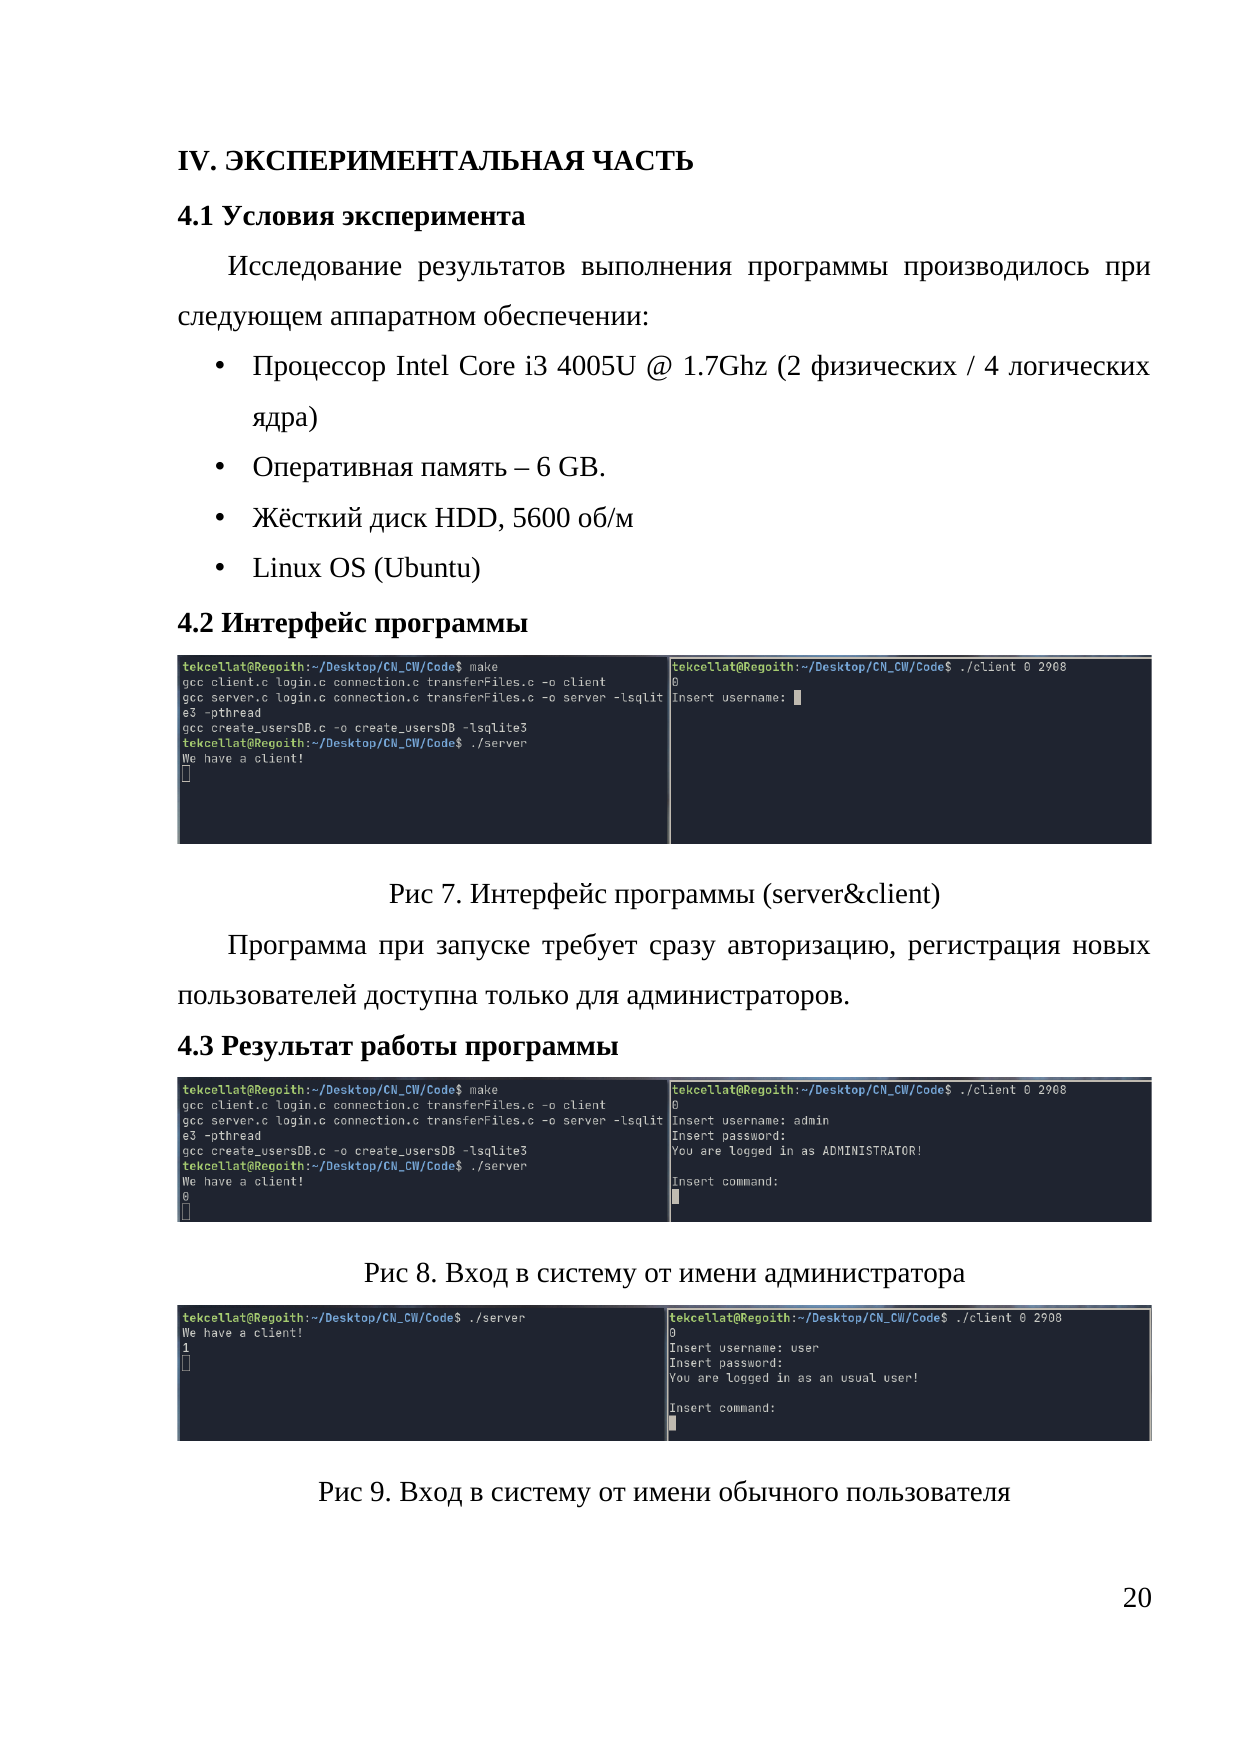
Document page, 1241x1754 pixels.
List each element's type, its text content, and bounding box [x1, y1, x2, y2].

picture [177, 655, 1152, 844]
text Рис 9. Вход в систему от имени обычного пользователя [177, 1441, 1152, 1508]
list Linux OS (Ubuntu) [215, 550, 1152, 584]
text Исследование результатов выполнения программы производилось при следующем аппаратном обеспечении: [177, 248, 1152, 332]
list Оперативная память – 6 GB. [215, 449, 1152, 483]
subtitle 4.3 Результат работы программы [177, 1028, 1152, 1061]
text Рис 8. Вход в систему от имени администратора [177, 1222, 1152, 1288]
text Рис 7. Интерфейс программы (server&client) [177, 844, 1152, 910]
subtitle 4.1 Условия эксперимента [177, 198, 1152, 231]
subtitle 4.2 Интерфейс программы [177, 605, 1152, 638]
picture [177, 1077, 1152, 1222]
subtitle IV. ЭКСПЕРИМЕНТАЛЬНАЯ ЧАСТЬ [177, 143, 1152, 177]
text Программа при запуске требует сразу авторизацию, регистрация новых пользователей доступна только для администраторов. [177, 927, 1152, 1011]
picture [177, 1305, 1152, 1441]
list Процессор Intel Core i3 4005U @ 1.7Ghz (2 физических / 4 логических ядра) [215, 348, 1152, 432]
list Жёсткий диск HDD, 5600 об/м [215, 500, 1152, 533]
